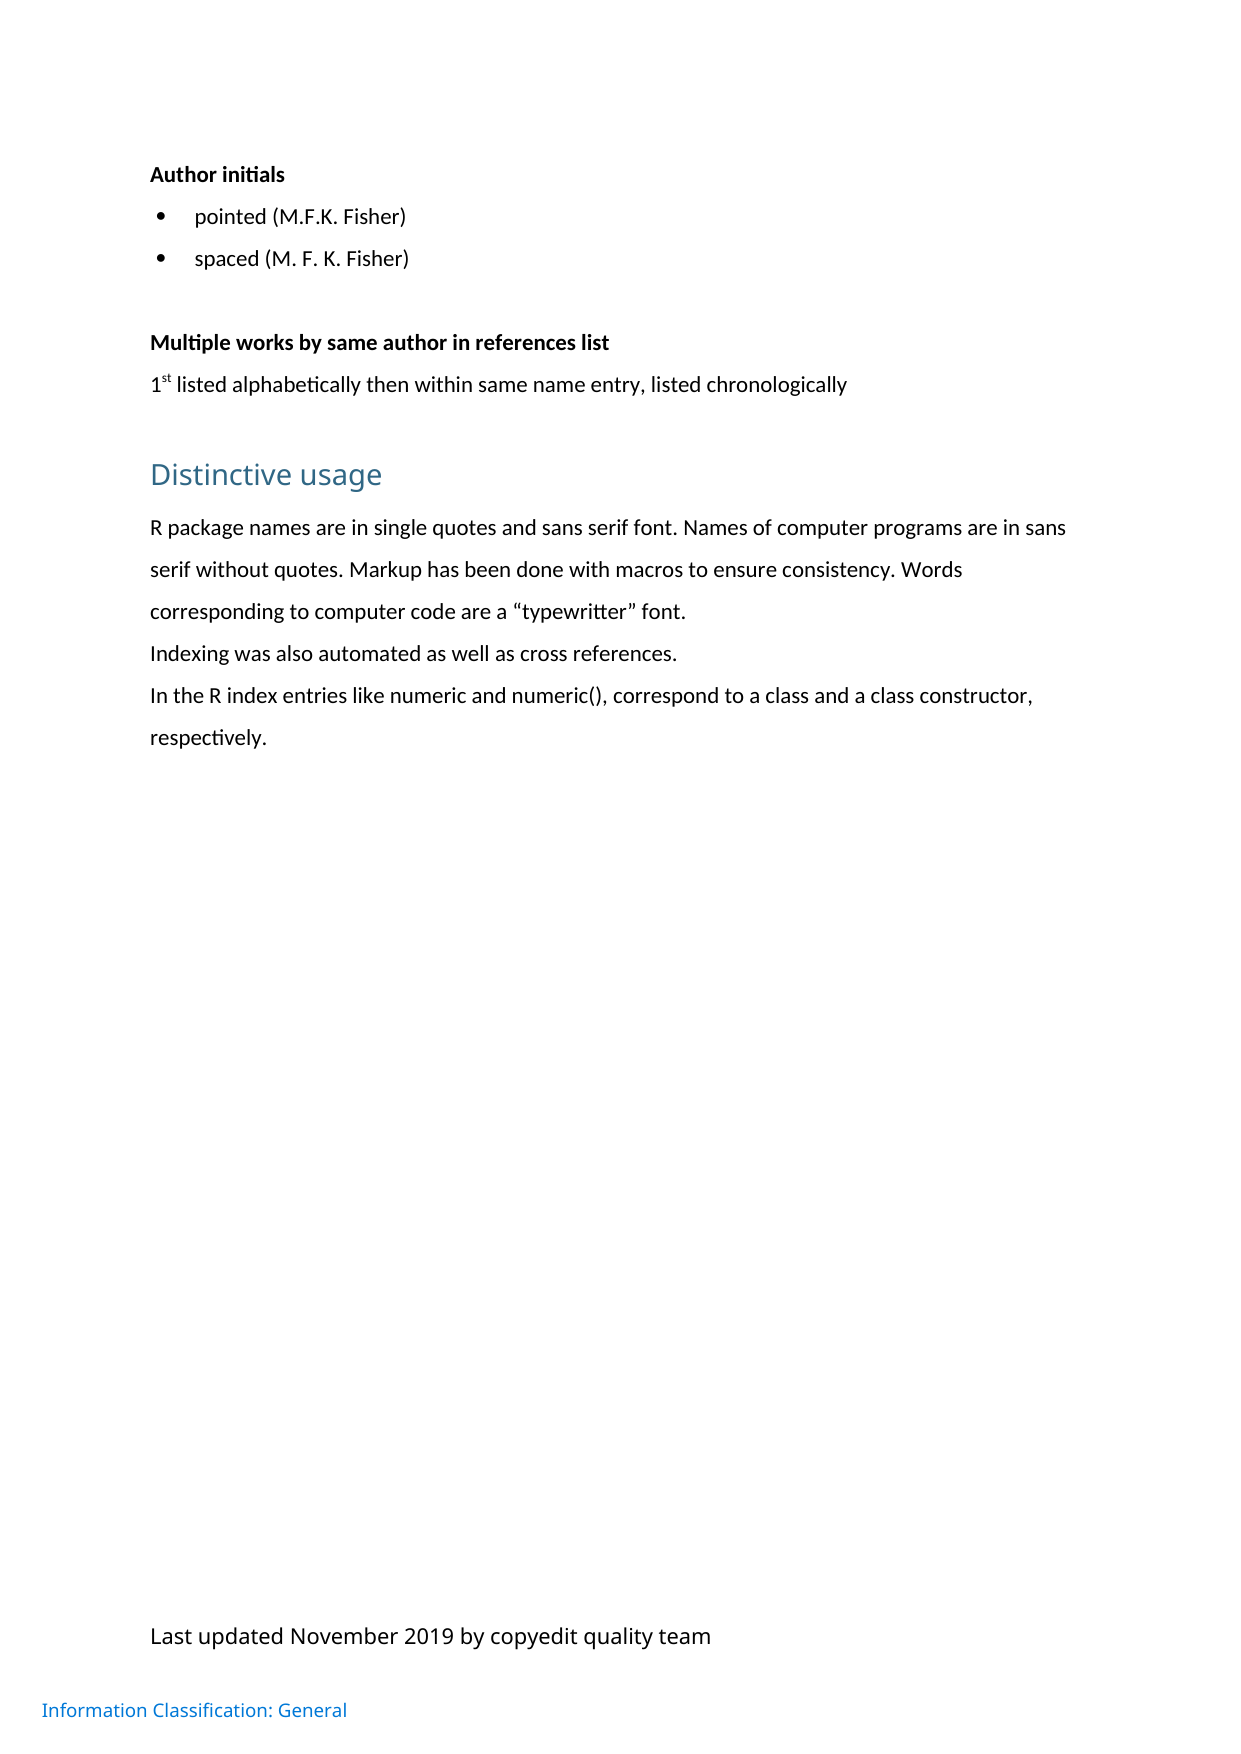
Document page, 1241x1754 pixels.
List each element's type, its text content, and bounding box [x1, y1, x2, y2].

list pointed (M.F.K. Fisher) [157, 202, 1090, 230]
subtitle Distinctive usage [150, 454, 1090, 494]
text 1st listed alphabetically then within same name entry, listed chronologically [150, 370, 1090, 398]
text Indexing was also automated as well as cross references. [150, 639, 1090, 667]
text Author initials [150, 160, 1090, 188]
text In the R index entries like numeric and numeric(), correspond to a class and a class constructor, respectively. [150, 681, 1090, 751]
text Multiple works by same author in references list [150, 328, 1090, 356]
text R package names are in single quotes and sans serif font. Names of computer programs are in sans serif without quotes. Markup has been done with macros to ensure consistency. Words corresponding to computer code are a “typewritter” font. [150, 513, 1090, 625]
list spaced (M. F. K. Fisher) [157, 244, 1090, 272]
